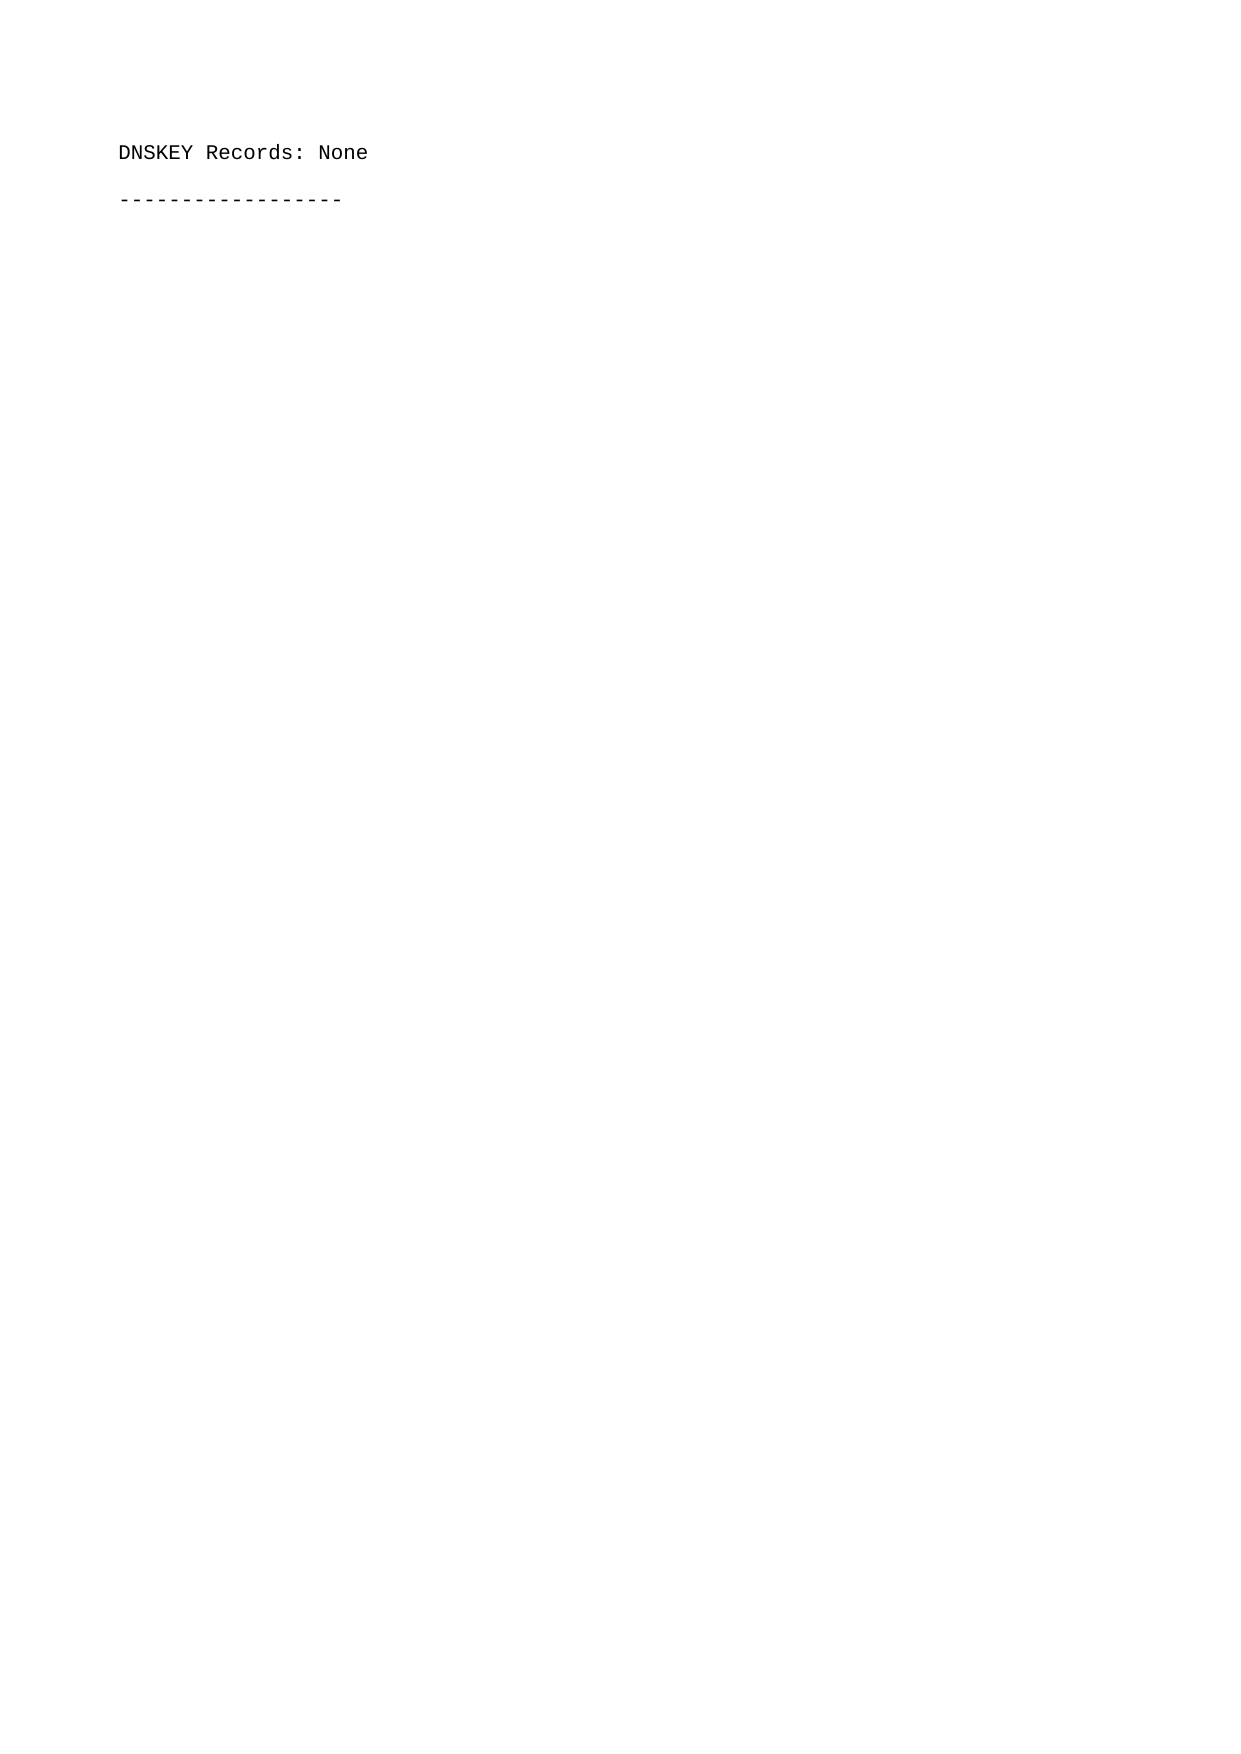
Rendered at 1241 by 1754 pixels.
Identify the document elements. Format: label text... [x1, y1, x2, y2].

text DNSKEY Records: None [118, 142, 1122, 165]
text ------------------ [118, 189, 1122, 213]
